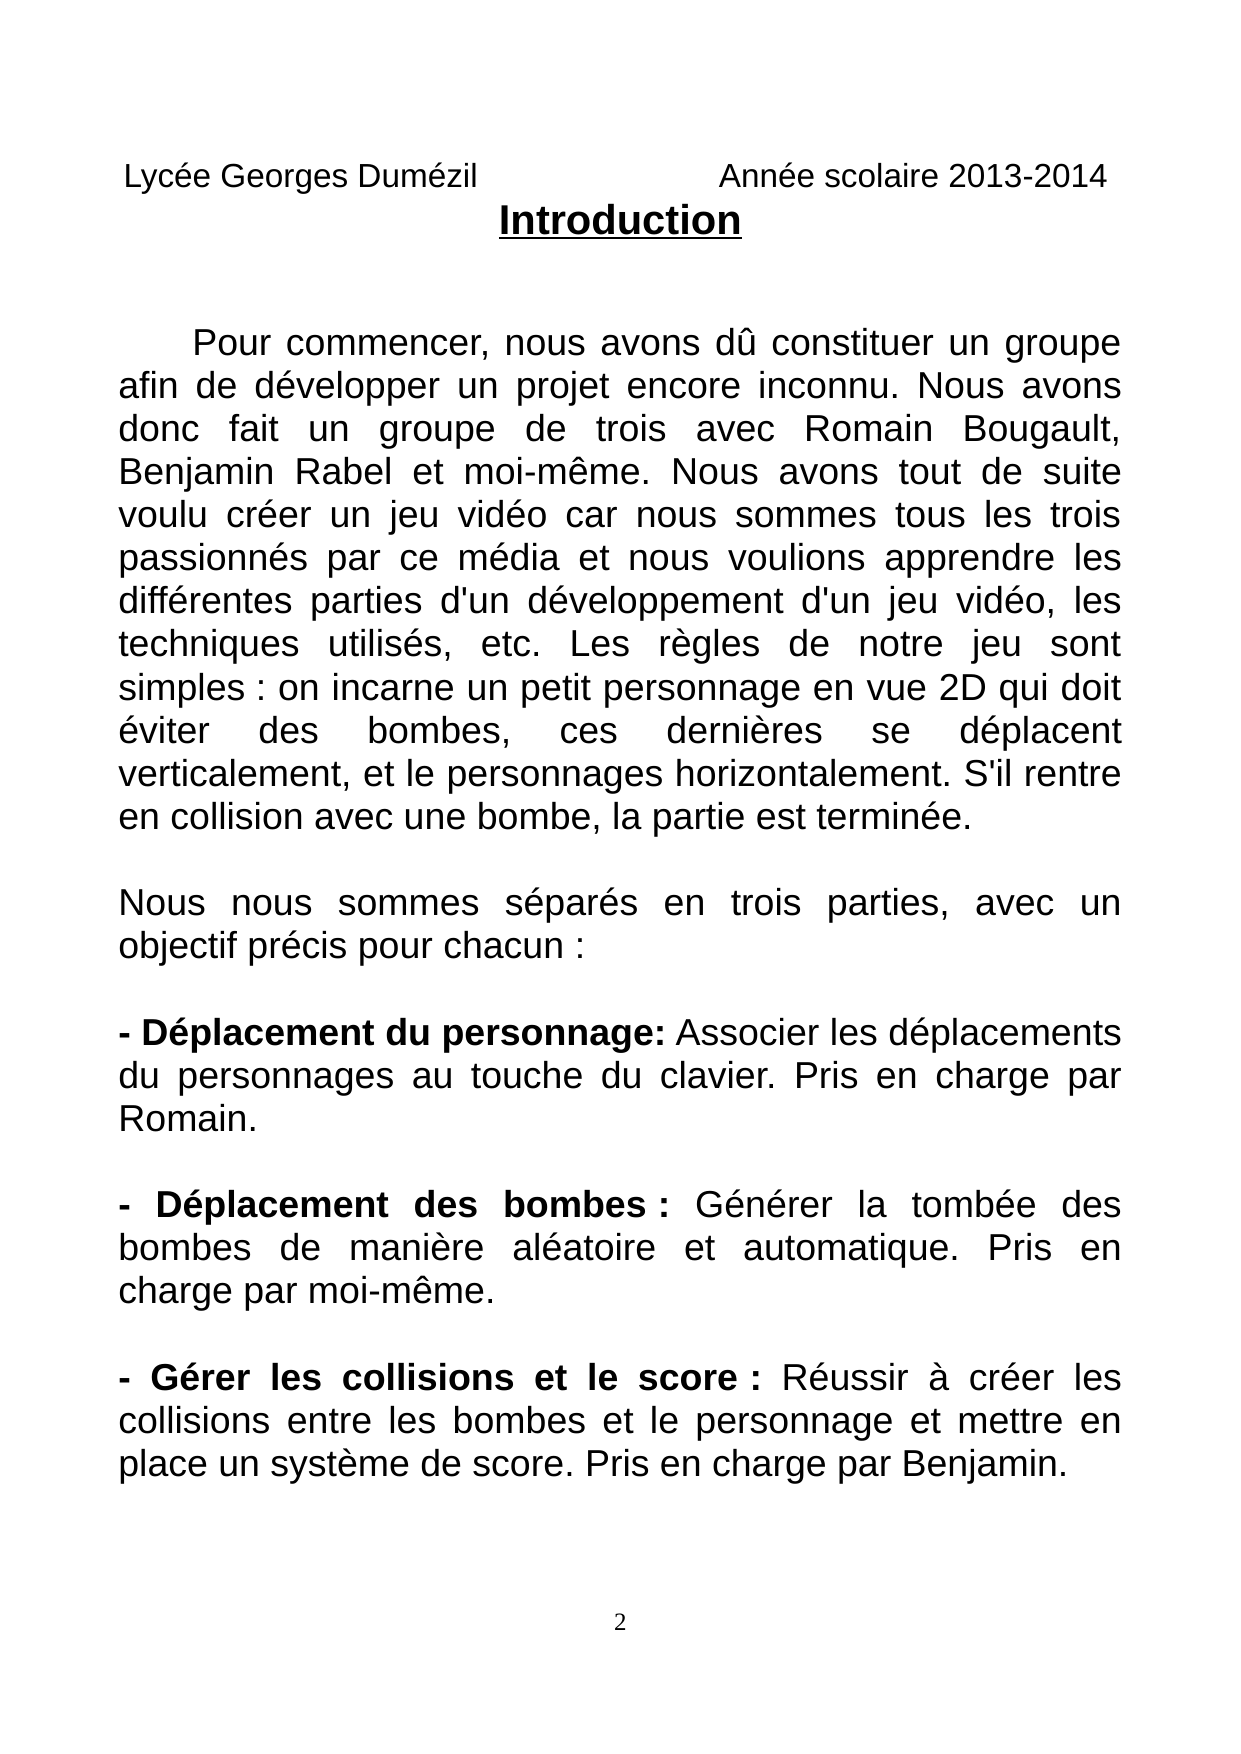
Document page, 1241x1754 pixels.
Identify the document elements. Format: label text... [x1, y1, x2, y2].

text - Déplacement du personnage: Associer les déplacements du personnages au touche du clavier. Pris en charge par Romain. [118, 1010, 1122, 1139]
text - Gérer les collisions et le score : Réussir à créer les collisions entre les bombes et le personnage et mettre en place un système de score. Pris en charge par Benjamin. [118, 1355, 1122, 1484]
text Nous nous sommes séparés en trois parties, avec un objectif précis pour chacun : [118, 880, 1122, 967]
text Pour commencer, nous avons dû constituer un groupe afin de développer un projet encore inconnu. Nous avons donc fait un groupe de trois avec Romain Bougault, Benjamin Rabel et moi-même. Nous avons tout de suite voulu créer un jeu vidéo car nous sommes tous les trois passionnés par ce média et nous voulions apprendre les différentes parties d'un développement d'un jeu vidéo, les techniques utilisés, etc. Les règles de notre jeu sont simples : on incarne un petit personnage en vue 2D qui doit éviter des bombes, ces dernières se déplacent verticalement, et le personnages horizontalement. S'il rentre en collision avec une bombe, la partie est terminée. [118, 320, 1122, 837]
text Lycée Georges Dumézil Année scolaire 2013-2014 [118, 157, 1122, 195]
text Introduction [118, 195, 1122, 243]
text - Déplacement des bombes : Générer la tombée des bombes de manière aléatoire et automatique. Pris en charge par moi-même. [118, 1182, 1122, 1312]
